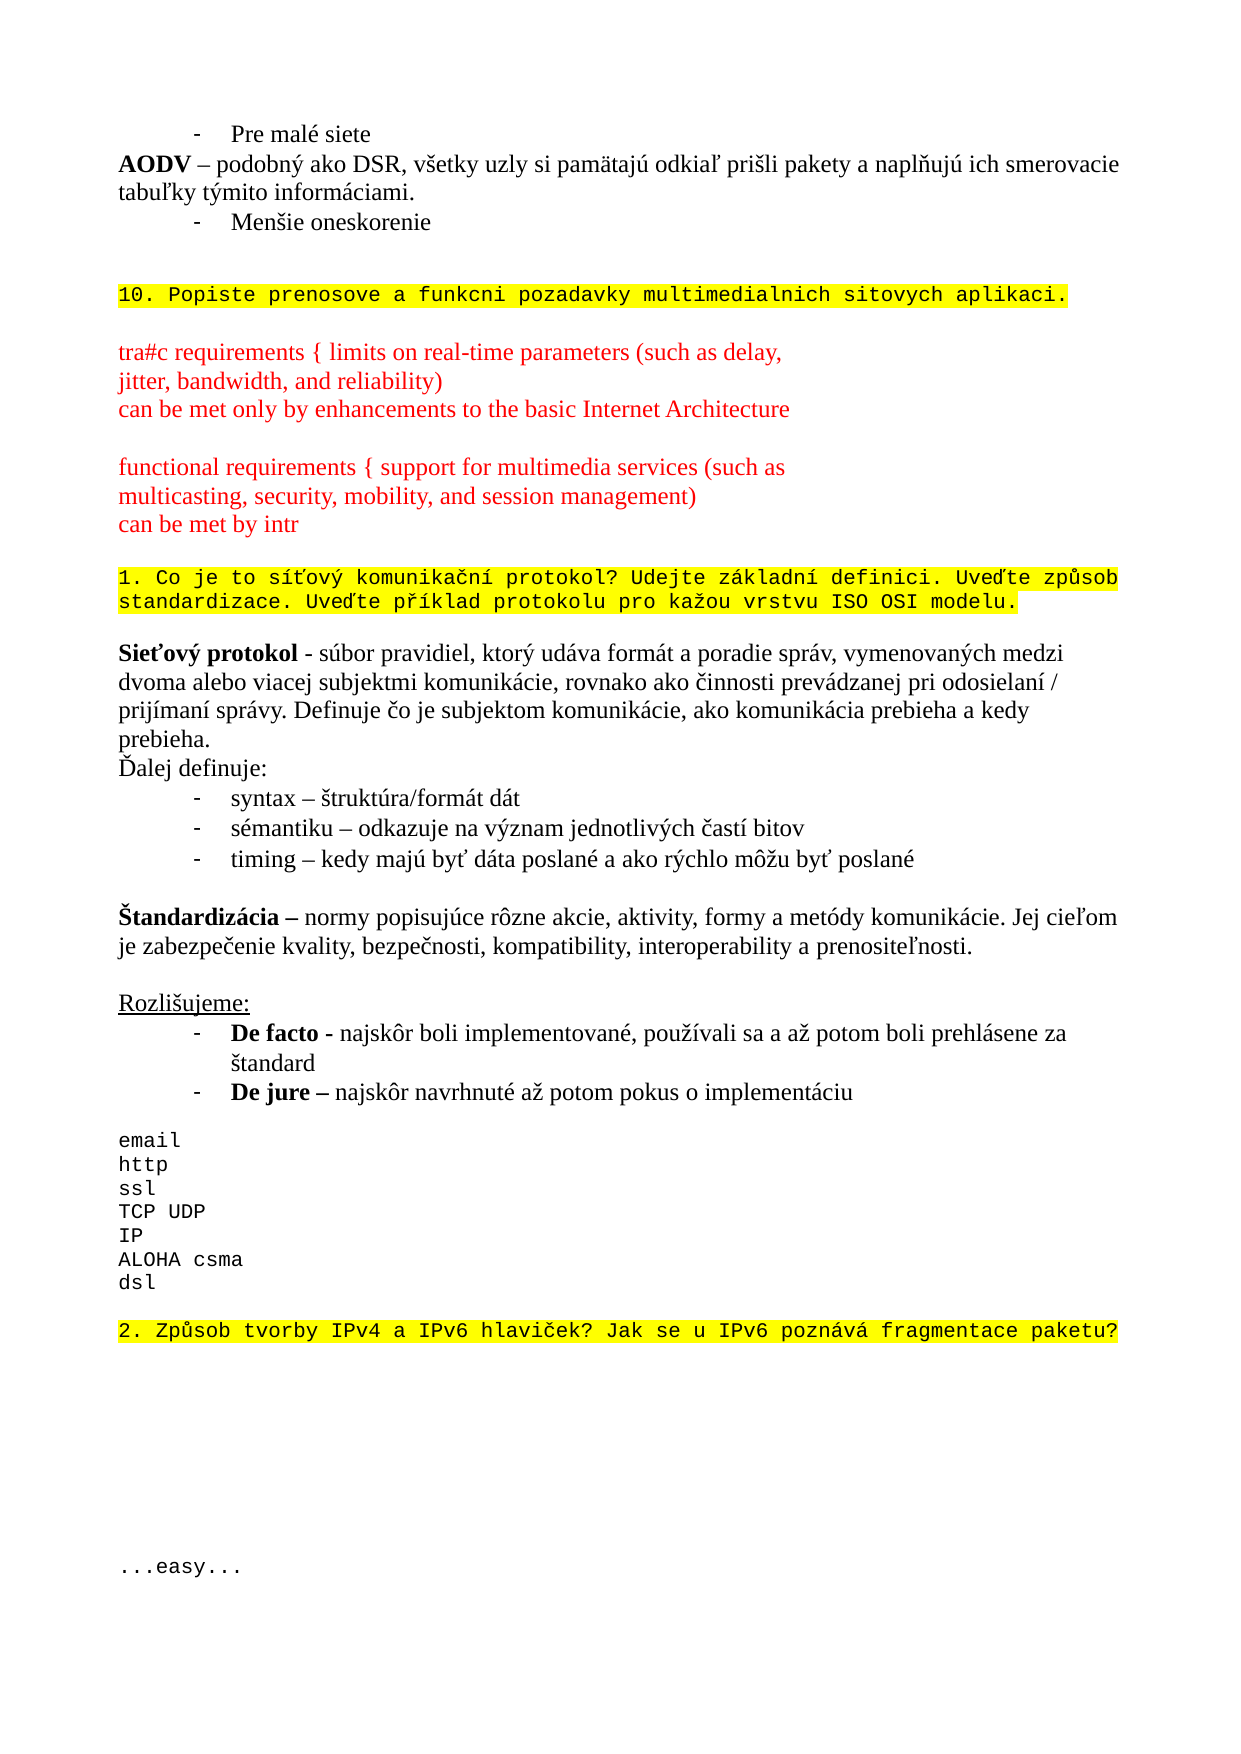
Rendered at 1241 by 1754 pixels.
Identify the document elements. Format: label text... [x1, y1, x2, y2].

text http [118, 1154, 1122, 1178]
text 10. Popiste prenosove a funkcni pozadavky multimedialnich sitovych aplikaci. [118, 284, 1122, 308]
text email [118, 1131, 1122, 1154]
text IP [118, 1225, 1122, 1249]
text Sieťový protokol - súbor pravidiel, ktorý udáva formát a poradie správ, vymenovaných medzi dvoma alebo viacej subjektmi komunikácie, rovnako ako činnosti prevádzanej pri odosielaní / prijímaní správy. Definuje čo je subjektom komunikácie, ako komunikácia prebieha a kedy prebieha. [118, 638, 1122, 753]
text AODV – podobný ako DSR, všetky uzly si pamätajú odkiaľ prišli pakety a naplňujú ich smerovacie tabuľky týmito informáciami. [118, 149, 1122, 206]
text ...easy... [118, 1556, 1122, 1580]
text can be met only by enhancements to the basic Internet Architecture [118, 394, 1122, 423]
list Menšie oneskorenie [193, 206, 1122, 237]
list syntax – štruktúra/formát dát [193, 782, 1122, 812]
text ssl [118, 1178, 1122, 1201]
text can be met by intr [118, 509, 1122, 538]
text jitter, bandwidth, and reliability) [118, 366, 1122, 394]
text Ďalej definuje: [118, 753, 1122, 782]
text Štandardizácia – normy popisujúce rôzne akcie, aktivity, formy a metódy komunikácie. Jej cieľom je zabezpečenie kvality, bezpečnosti, kompatibility, interoperability a prenositeľnosti. [118, 902, 1122, 959]
text dsl [118, 1272, 1122, 1296]
text multicasting, security, mobility, and session management) [118, 481, 1122, 509]
text 1. Co je to síťový komunikační protokol? Udejte základní definici. Uveďte způsob standardizace. Uveďte příklad protokolu pro kažou vrstvu ISO OSI modelu. [118, 567, 1122, 614]
text ALOHA csma [118, 1249, 1122, 1272]
text functional requirements { support for multimedia services (such as [118, 452, 1122, 481]
text 2. Způsob tvorby IPv4 a IPv6 hlaviček? Jak se u IPv6 poznává fragmentace paketu? [118, 1320, 1122, 1343]
text Rozlišujeme: [118, 988, 1122, 1017]
list sémantiku – odkazuje na význam jednotlivých častí bitov [193, 812, 1122, 843]
list De jure – najskôr navrhnuté až potom pokus o implementáciu [193, 1076, 1122, 1107]
list Pre malé siete [193, 118, 1122, 149]
text TCP UDP [118, 1201, 1122, 1225]
list De facto - najskôr boli implementované, používali sa a až potom boli prehlásene za štandard [193, 1017, 1122, 1076]
text tra#c requirements { limits on real-time parameters (such as delay, [118, 337, 1122, 366]
list timing – kedy majú byť dáta poslané a ako rýchlo môžu byť poslané [193, 843, 1122, 873]
